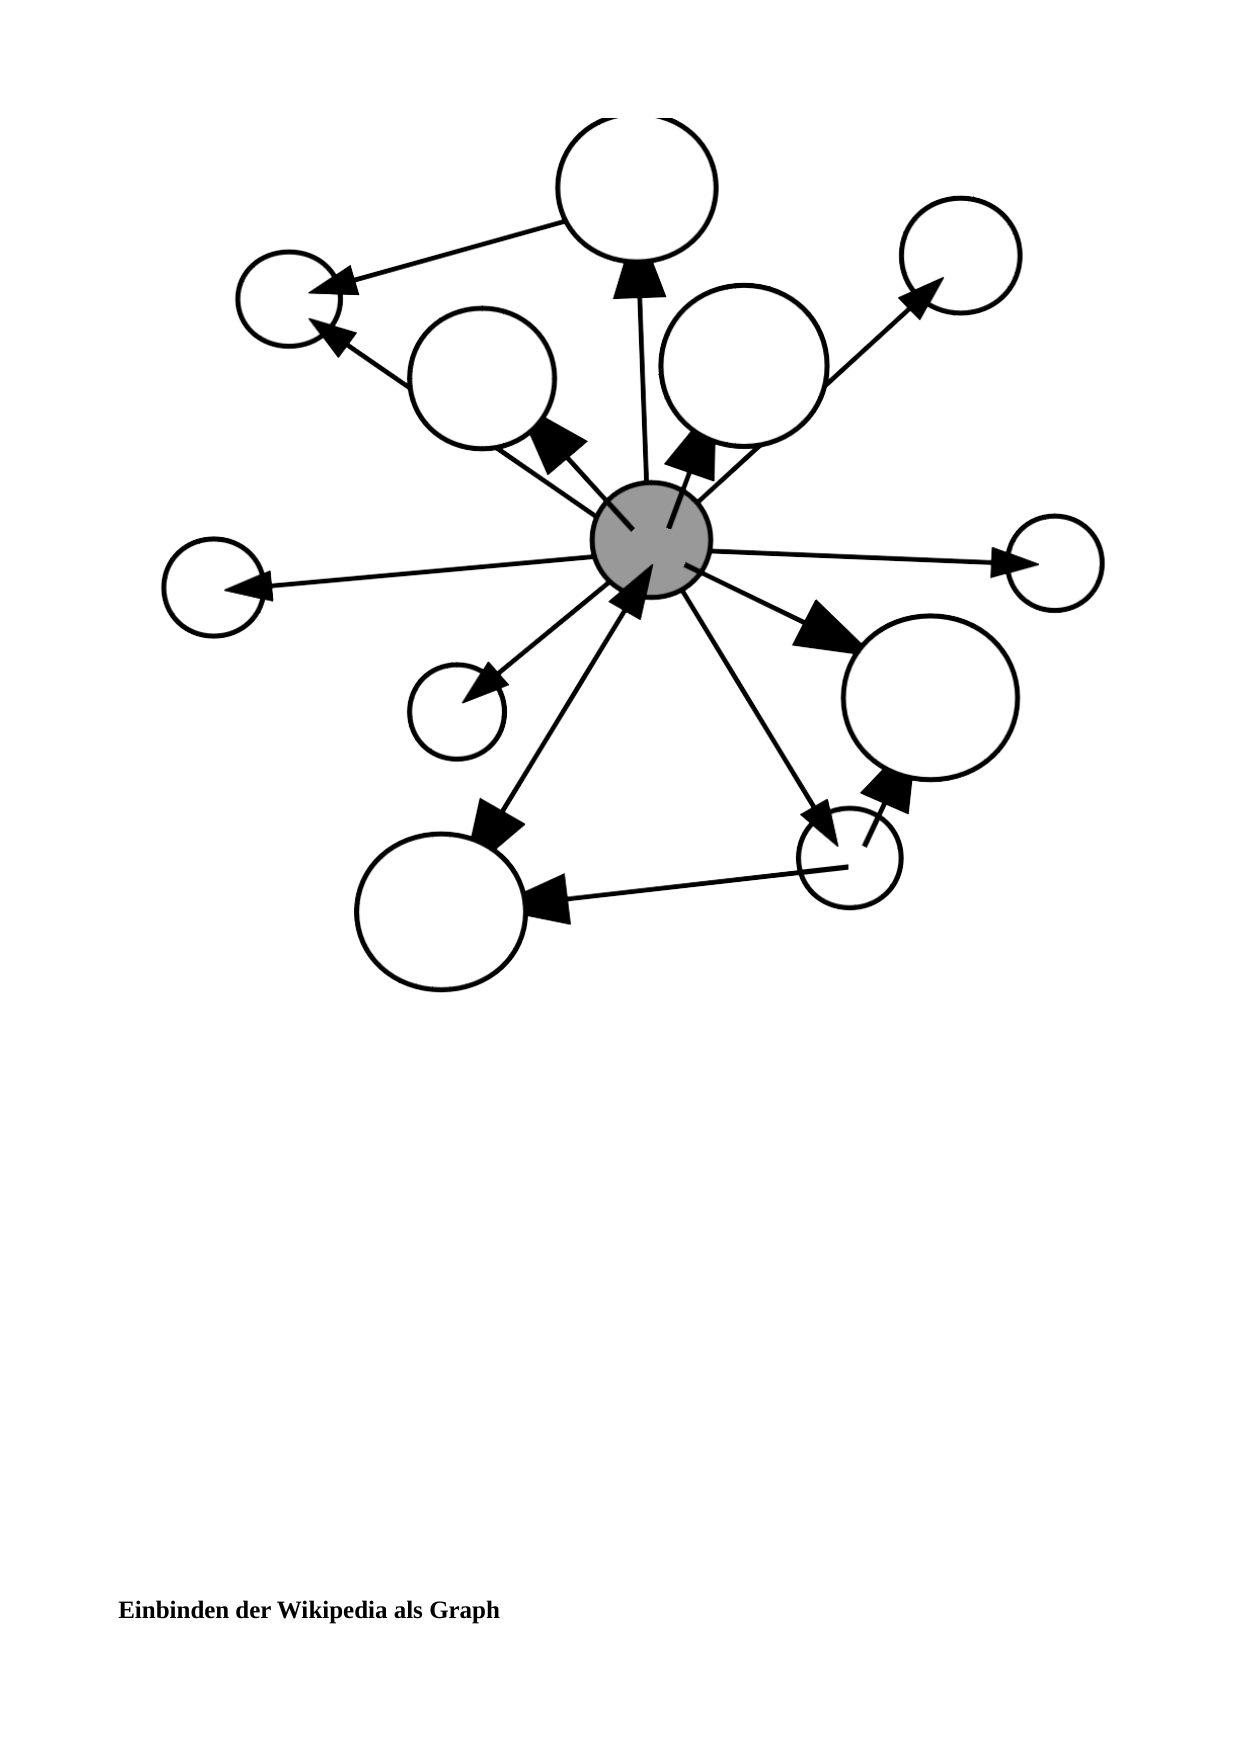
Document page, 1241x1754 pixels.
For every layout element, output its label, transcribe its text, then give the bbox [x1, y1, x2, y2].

text Einbinden der Wikipedia als Graph [118, 1595, 1122, 1624]
picture [118, 118, 1123, 1538]
